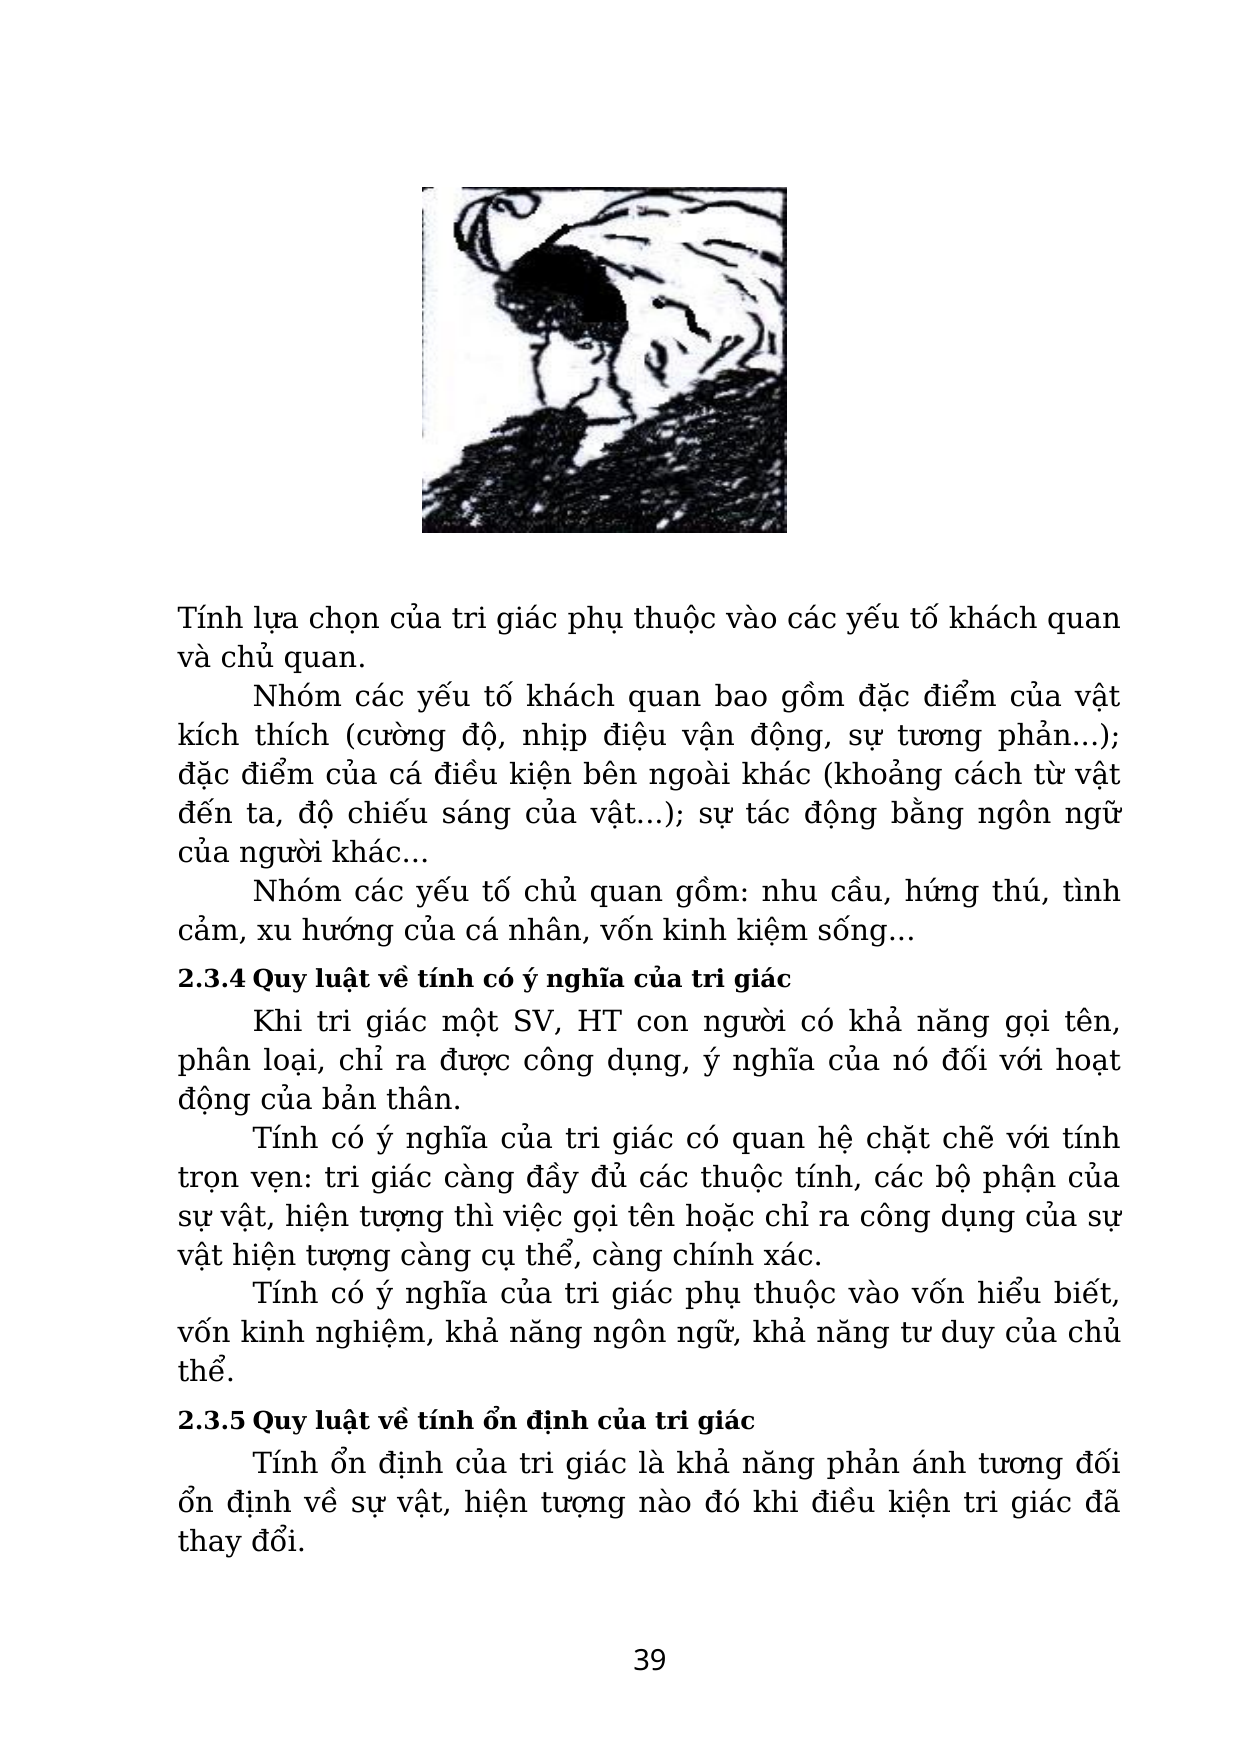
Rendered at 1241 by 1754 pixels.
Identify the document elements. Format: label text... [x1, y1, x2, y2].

text Nhóm các yếu tố chủ quan gồm: nhu cầu, hứng thú, tình cảm, xu hướng của cá nhân, vốn kinh kiệm sống... [177, 874, 1122, 947]
text Nhóm các yếu tố khách quan bao gồm đặc điểm của vật kích thích (cường độ, nhịp điệu vận động, sự tương phản...); đặc điểm của cá điều kiện bên ngoài khác (khoảng cách từ vật đến ta, độ chiếu sáng của vật...); sự tác động bằng ngôn ngữ của người khác... [177, 679, 1122, 869]
text Khi tri giác một SV, HT con người có khả năng gọi tên, phân loại, chỉ ra được công dụng, ý nghĩa của nó đối với hoạt động của bản thân. [177, 1004, 1122, 1116]
subtitle Quy luật về tính ổn định của tri giác [177, 1406, 1122, 1435]
text Tính có ý nghĩa của tri giác có quan hệ chặt chẽ với tính trọn vẹn: tri giác càng đầy đủ các thuộc tính, các bộ phận của sự vật, hiện tượng thì việc gọi tên hoặc chỉ ra công dụng của sự vật hiện tượng càng cụ thể, càng chính xác. [177, 1121, 1122, 1272]
subtitle Quy luật về tính có ý nghĩa của tri giác [177, 964, 1122, 993]
text Tính ổn định của tri giác là khả năng phản ánh tương đối ổn định về sự vật, hiện tượng nào đó khi điều kiện tri giác đã thay đổi. [177, 1446, 1122, 1558]
text Tính có ý nghĩa của tri giác phụ thuộc vào vốn hiểu biết, vốn kinh nghiệm, khả năng ngôn ngữ, khả năng tư duy của chủ thể. [177, 1277, 1122, 1389]
text Tính lựa chọn của tri giác phụ thuộc vào các yếu tố khách quan và chủ quan. [177, 601, 1122, 674]
